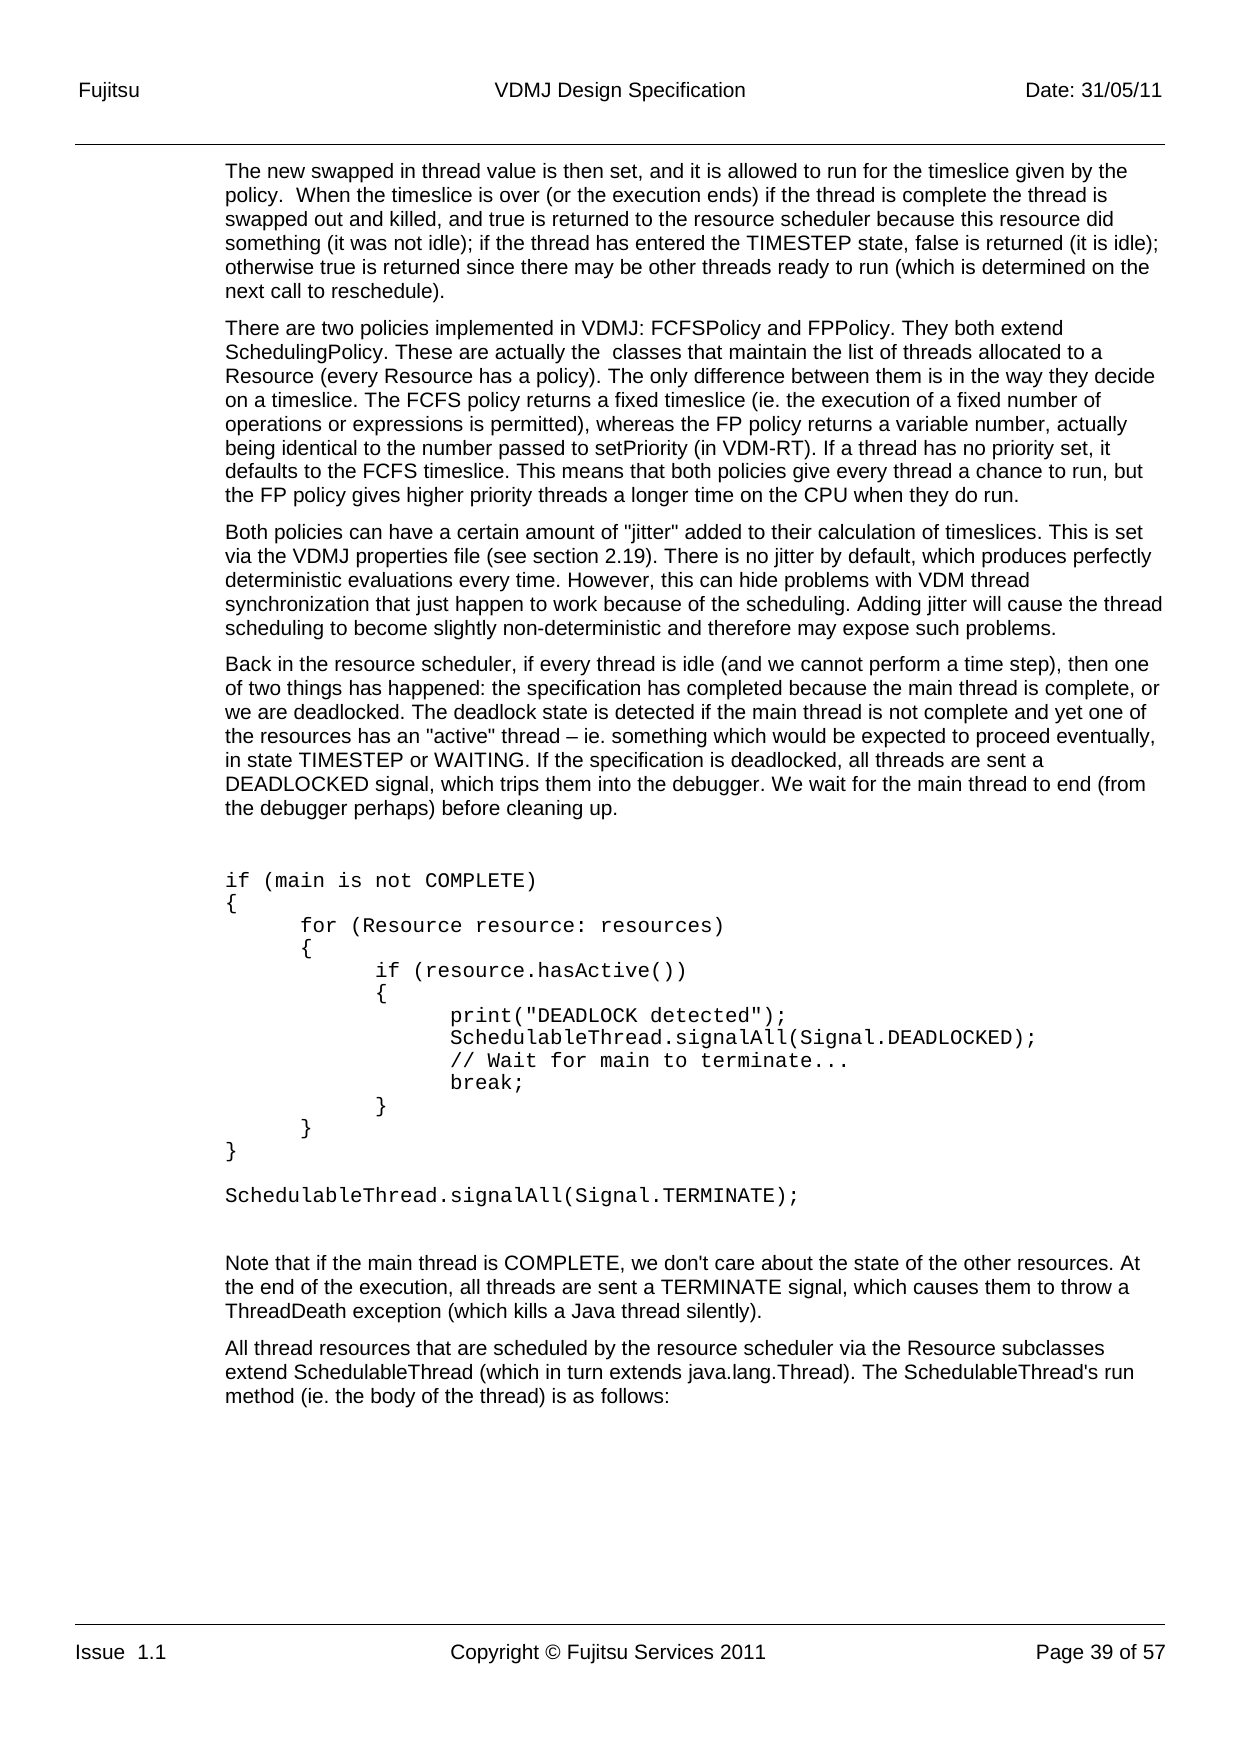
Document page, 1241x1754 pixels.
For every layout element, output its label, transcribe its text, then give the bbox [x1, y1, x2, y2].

text Note that if the main thread is COMPLETE, we don't care about the state of the other resources. At the end of the execution, all threads are sent a TERMINATE signal, which causes them to throw a ThreadDeath exception (which kills a Java thread silently). [225, 1252, 1165, 1323]
text if (main is not COMPLETE) [225, 869, 1165, 892]
text } [225, 1117, 1165, 1139]
text print("DEADLOCK detected"); [225, 1004, 1165, 1027]
text { [225, 892, 1165, 914]
text Both policies can have a certain amount of "jitter" added to their calculation of timeslices. This is set via the VDMJ properties file (see section 2.19). There is no jitter by default, which produces perfectly deterministic evaluations every time. However, this can hide problems with VDM thread synchronization that just happen to work because of the scheduling. Adding jitter will cause the thread scheduling to become slightly non-deterministic and therefore may expose such problems. [225, 520, 1165, 640]
text { [225, 982, 1165, 1004]
text // Wait for main to terminate... [225, 1049, 1165, 1072]
text All thread resources that are scheduled by the resource scheduler via the Resource subclasses extend SchedulableThread (which in turn extends java.lang.Thread). The SchedulableThread's run method (ie. the body of the thread) is as follows: [225, 1336, 1165, 1408]
text if (resource.hasActive()) [225, 959, 1165, 982]
text The new swapped in thread value is then set, and it is allowed to run for the timeslice given by the policy. When the timeslice is over (or the execution ends) if the thread is complete the thread is swapped out and killed, and true is returned to the resource scheduler because this resource did something (it was not idle); if the thread has entered the TIMESTEP state, false is returned (it is idle); otherwise true is returned since there may be other threads ready to run (which is determined on the next call to reschedule). [225, 160, 1165, 303]
text SchedulableThread.signalAll(Signal.DEADLOCKED); [225, 1027, 1165, 1049]
text for (Resource resource: resources) [225, 914, 1165, 937]
text Back in the resource scheduler, if every thread is idle (and we cannot perform a time step), then one of two things has happened: the specification has completed because the main thread is complete, or we are deadlocked. The deadlock state is detected if the main thread is not complete and yet one of the resources has an "active" thread – ie. something which would be expected to proceed eventually, in state TIMESTEP or WAITING. If the specification is deadlocked, all threads are sent a DEADLOCKED signal, which trips them into the debugger. We wait for the main thread to end (from the debugger perhaps) before cleaning up. [225, 652, 1165, 820]
text There are two policies implemented in VDMJ: FCFSPolicy and FPPolicy. They both extend SchedulingPolicy. These are actually the classes that maintain the list of threads allocated to a Resource (every Resource has a policy). The only difference between them is in the way they decide on a timeslice. The FCFS policy returns a fixed timeslice (ie. the execution of a fixed number of operations or expressions is permitted), whereas the FP policy returns a variable number, actually being identical to the number passed to setPriority (in VDM-RT). If a thread has no priority set, it defaults to the FCFS timeslice. This means that both policies give every thread a chance to run, but the FP policy gives higher priority threads a longer time on the CPU when they do run. [225, 316, 1165, 508]
text } [225, 1094, 1165, 1117]
text } [225, 1139, 1165, 1162]
text { [225, 937, 1165, 959]
text break; [225, 1072, 1165, 1094]
text SchedulableThread.signalAll(Signal.TERMINATE); [225, 1184, 1165, 1207]
